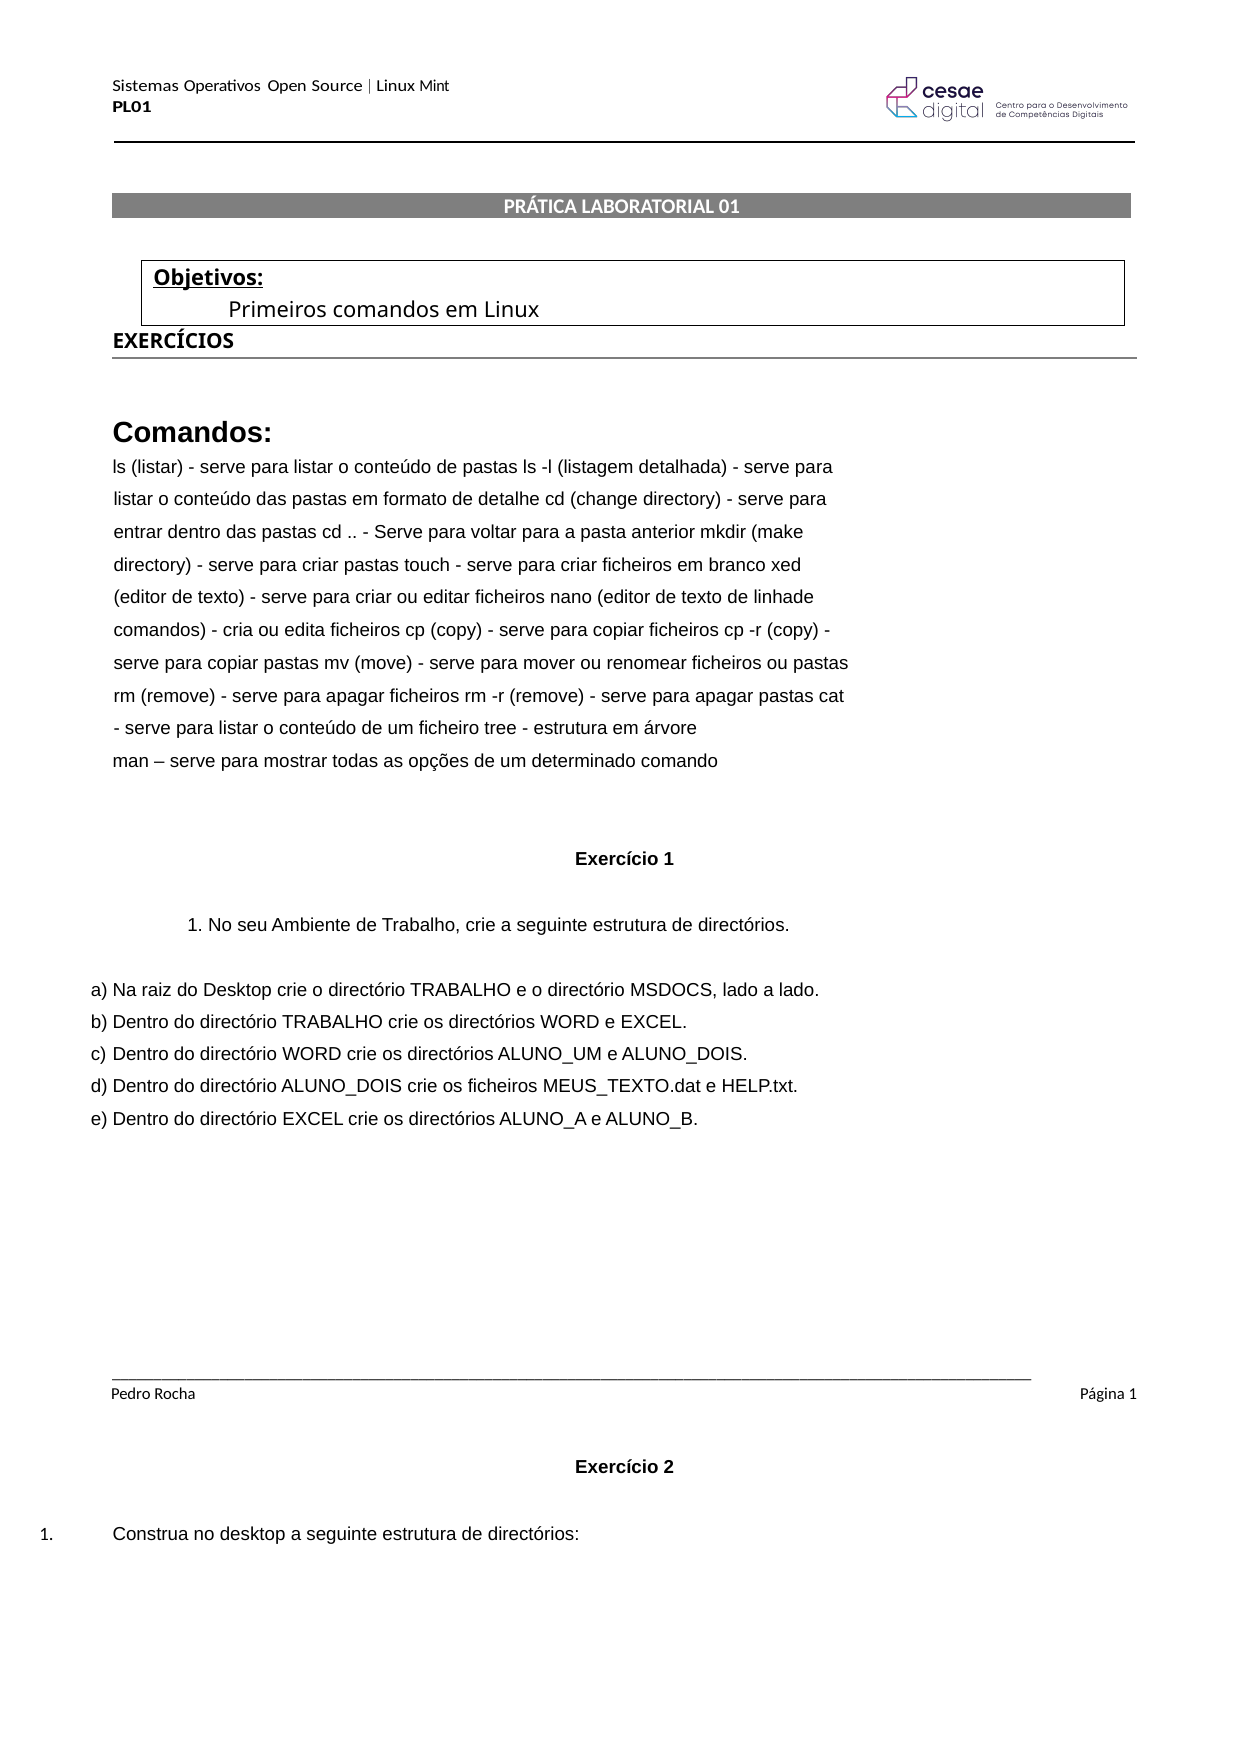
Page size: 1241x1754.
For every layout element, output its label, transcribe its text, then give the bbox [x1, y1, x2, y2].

text man – serve para mostrar todas as opções de um determinado comando [112, 750, 1137, 771]
text PRÁTICA LABORATORIAL 01 [112, 193, 1131, 218]
list Dentro do directório WORD crie os directórios ALUNO_UM e ALUNO_DOIS. [91, 1043, 1137, 1065]
list Dentro do directório EXCEL crie os directórios ALUNO_A e ALUNO_B. [91, 1107, 1137, 1129]
text Comandos: [112, 416, 1137, 449]
list Dentro do directório ALUNO_DOIS crie os ficheiros MEUS_TEXTO.dat e HELP.txt. [91, 1075, 1137, 1097]
text EXERCÍCIOS [112, 326, 1137, 355]
text Pedro Rocha Página 1 [111, 1384, 1137, 1404]
list Na raiz do Desktop crie o directório TRABALHO e o directório MSDOCS, lado a lado. [91, 979, 1137, 1000]
text 1. No seu Ambiente de Trabalho, crie a seguinte estrutura de directórios. [187, 913, 1137, 935]
text _______________________________________________________________________________________________________________ [112, 1362, 1137, 1382]
list Dentro do directório TRABALHO crie os directórios WORD e EXCEL. [91, 1011, 1137, 1032]
list Construa no desktop a seguinte estrutura de directórios: [39, 1522, 1137, 1544]
subtitle Exercício 1 [112, 847, 1137, 869]
text ls (listar) - serve para listar o conteúdo de pastas ls -l (listagem detalhada) - serve para listar o conteúdo das pastas em formato de detalhe cd (change directory) - serve para entrar dentro das pastas cd .. - Serve para voltar para a pasta anterior mkdir (make directory) - serve para criar pastas touch - serve para criar ficheiros em branco xed (editor de texto) - serve para criar ou editar ficheiros nano (editor de texto de linhade comandos) - cria ou edita ficheiros cp (copy) - serve para copiar ficheiros cp -r (copy) - serve para copiar pastas mv (move) - serve para mover ou renomear ficheiros ou pastas rm (remove) - serve para apagar ficheiros rm -r (remove) - serve para apagar pastas cat - serve para listar o conteúdo de um ficheiro tree - estrutura em árvore [112, 456, 853, 739]
table_header Objetivos: Primeiros comandos em Linux [142, 261, 1124, 325]
subtitle Exercício 2 [112, 1456, 1137, 1477]
